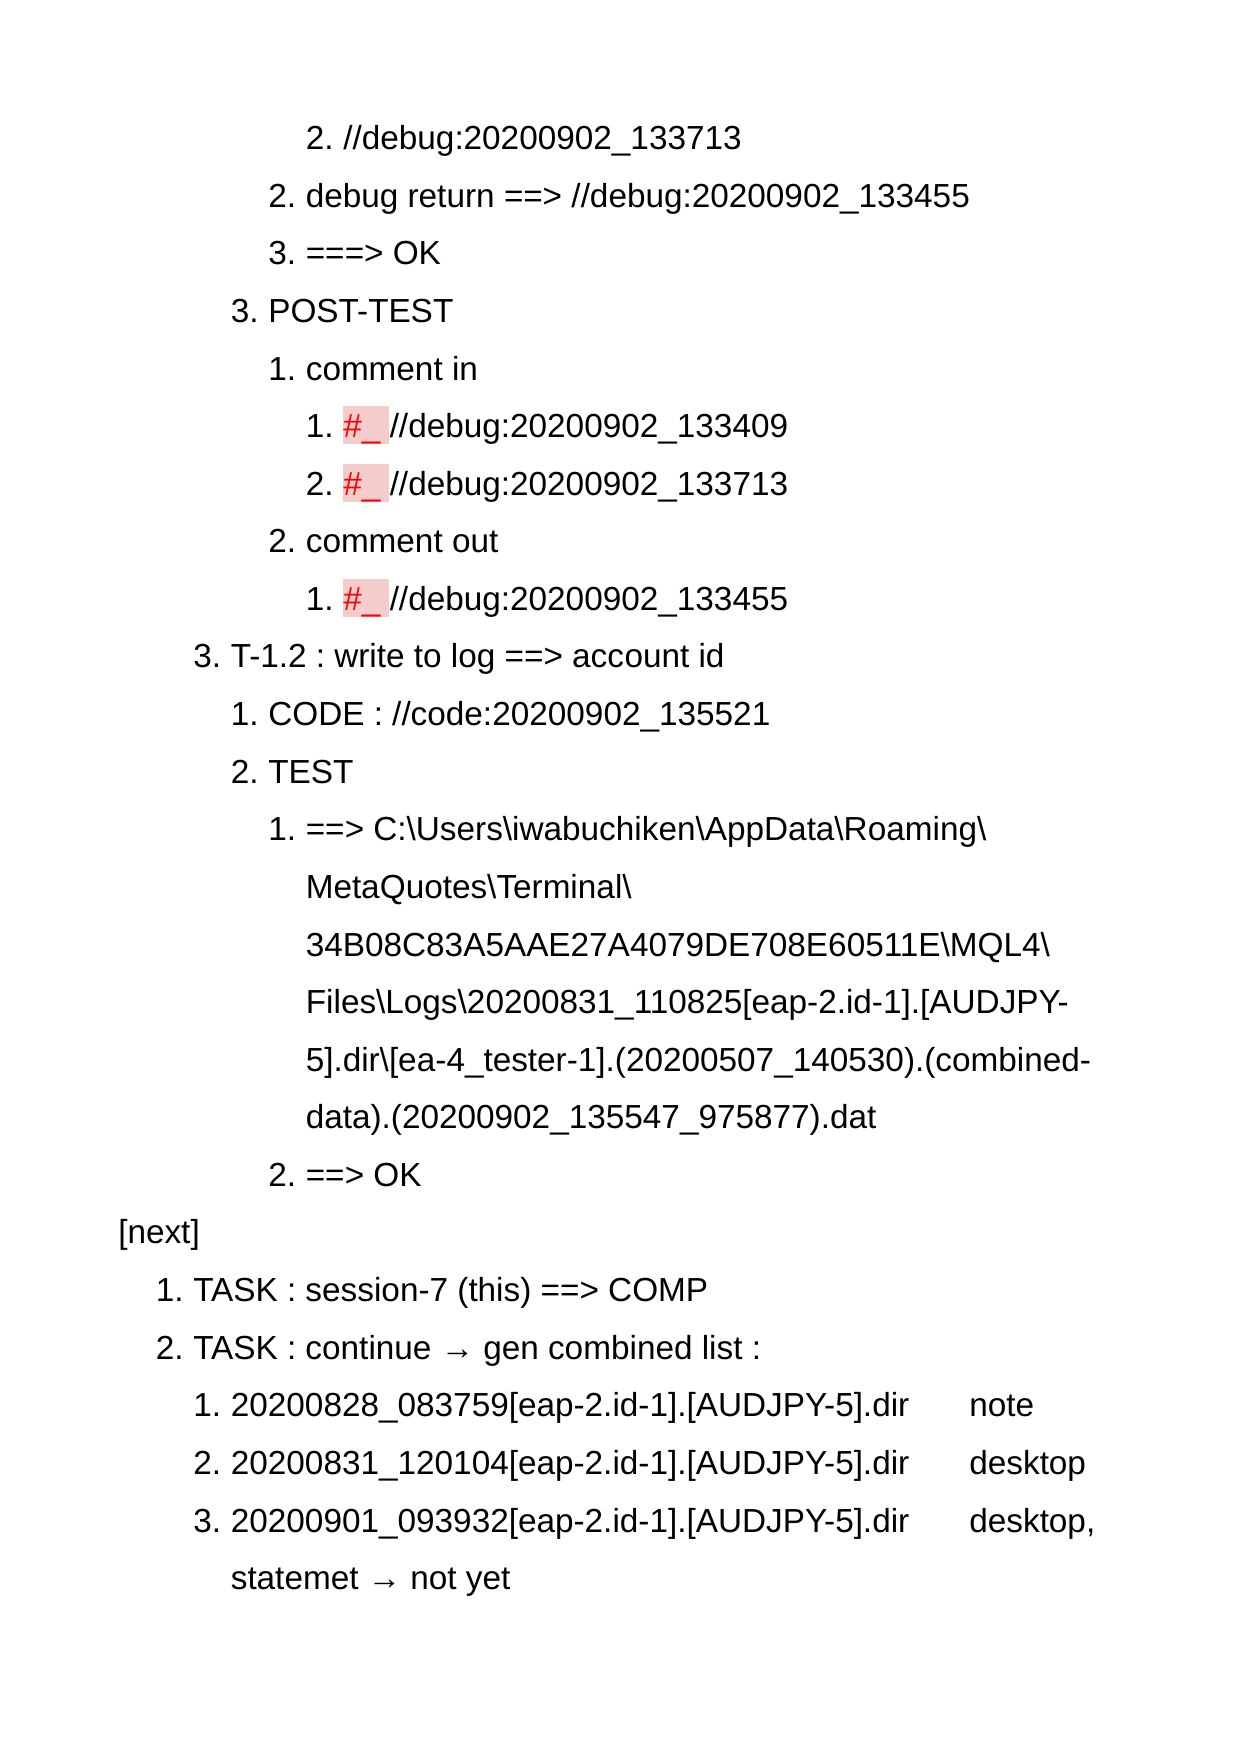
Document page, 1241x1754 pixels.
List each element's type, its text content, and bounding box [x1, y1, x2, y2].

list ==> OK [268, 1155, 1122, 1193]
list 20200828_083759[eap-2.id-1].[AUDJPY-5].dir note [193, 1385, 1122, 1424]
list POST-TEST [231, 291, 1122, 329]
list #_ //debug:20200902_133455 [306, 579, 1122, 617]
list debug return ==> //debug:20200902_133455 [268, 176, 1122, 214]
list TASK : session-7 (this) ==> COMP [156, 1270, 1122, 1309]
list TASK : continue → gen combined list : [156, 1328, 1122, 1366]
list T-1.2 : write to log ==> account id [193, 637, 1122, 675]
list comment in [268, 348, 1122, 387]
list 20200901_093932[eap-2.id-1].[AUDJPY-5].dir desktop, statemet → not yet [193, 1501, 1122, 1597]
list 20200831_120104[eap-2.id-1].[AUDJPY-5].dir desktop [193, 1443, 1122, 1481]
list #_ //debug:20200902_133713 [306, 464, 1122, 502]
list #_ //debug:20200902_133409 [306, 406, 1122, 444]
list //debug:20200902_133713 [306, 118, 1122, 157]
list comment out [268, 521, 1122, 560]
list ===> OK [268, 233, 1122, 272]
list TEST [231, 752, 1122, 790]
text [next] [118, 1213, 1122, 1251]
list ==> C:\Users\iwabuchiken\AppData\Roaming\MetaQuotes\Terminal\34B08C83A5AAE27A4079DE708E60511E\MQL4\Files\Logs\20200831_110825[eap-2.id-1].[AUDJPY-5].dir\[ea-4_tester-1].(20200507_140530).(combined-data).(20200902_135547_975877).dat [268, 809, 1122, 1136]
list CODE : //code:20200902_135521 [231, 694, 1122, 733]
